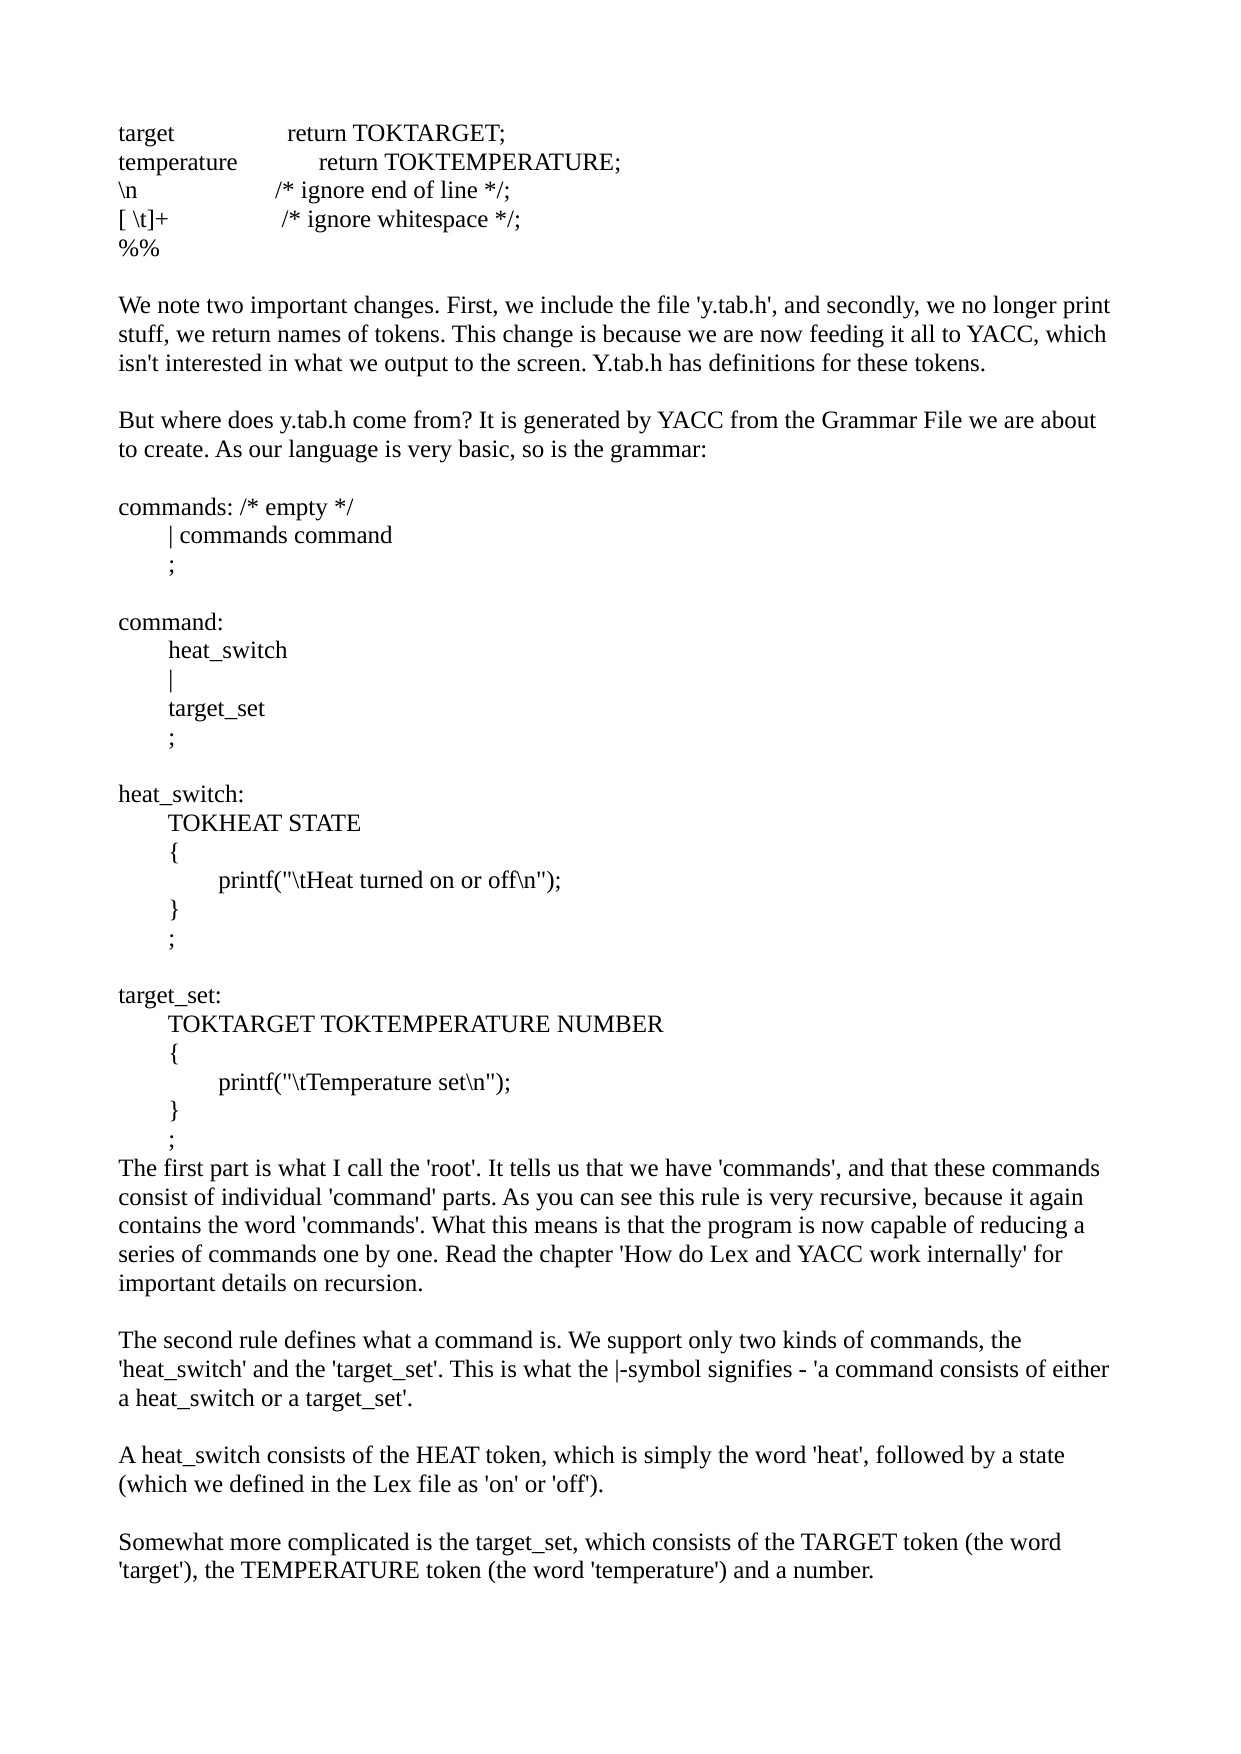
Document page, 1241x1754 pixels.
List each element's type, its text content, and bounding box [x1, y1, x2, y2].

text | commands command [118, 521, 1122, 549]
text TOKTARGET TOKTEMPERATURE NUMBER [118, 1009, 1122, 1038]
text { [118, 1038, 1122, 1067]
text ; [118, 549, 1122, 578]
text temperature return TOKTEMPERATURE; [118, 147, 1122, 176]
text } [118, 894, 1122, 923]
text printf("\tTemperature set\n"); [118, 1067, 1122, 1096]
text A heat_switch consists of the HEAT token, which is simply the word 'heat', followed by a state (which we defined in the Lex file as 'on' or 'off'). [118, 1441, 1122, 1498]
text The first part is what I call the 'root'. It tells us that we have 'commands', and that these commands consist of individual 'command' parts. As you can see this rule is very recursive, because it again contains the word 'commands'. What this means is that the program is now capable of reducing a series of commands one by one. Read the chapter 'How do Lex and YACC work internally' for important details on recursion. [118, 1153, 1122, 1297]
text command: [118, 607, 1122, 636]
text Somewhat more complicated is the target_set, which consists of the TARGET token (the word 'target'), the TEMPERATURE token (the word 'temperature') and a number. [118, 1527, 1122, 1584]
text target return TOKTARGET; [118, 118, 1122, 147]
text target_set: [118, 981, 1122, 1009]
text \n /* ignore end of line */; [118, 176, 1122, 204]
text commands: /* empty */ [118, 492, 1122, 521]
text But where does y.tab.h come from? It is generated by YACC from the Grammar File we are about to create. As our language is very basic, so is the grammar: [118, 406, 1122, 463]
text The second rule defines what a command is. We support only two kinds of commands, the 'heat_switch' and the 'target_set'. This is what the |-symbol signifies - 'a command consists of either a heat_switch or a target_set'. [118, 1326, 1122, 1412]
text %% [118, 233, 1122, 262]
text { [118, 837, 1122, 866]
text ; [118, 923, 1122, 952]
text heat_switch [118, 636, 1122, 664]
text We note two important changes. First, we include the file 'y.tab.h', and secondly, we no longer print stuff, we return names of tokens. This change is because we are now feeding it all to YACC, which isn't interested in what we output to the screen. Y.tab.h has definitions for these tokens. [118, 291, 1122, 377]
text heat_switch: [118, 779, 1122, 808]
text ; [118, 722, 1122, 751]
text ; [118, 1124, 1122, 1153]
text } [118, 1096, 1122, 1124]
text [ \t]+ /* ignore whitespace */; [118, 204, 1122, 233]
text printf("\tHeat turned on or off\n"); [118, 866, 1122, 894]
text target_set [118, 693, 1122, 722]
text TOKHEAT STATE [118, 808, 1122, 837]
text | [118, 664, 1122, 693]
